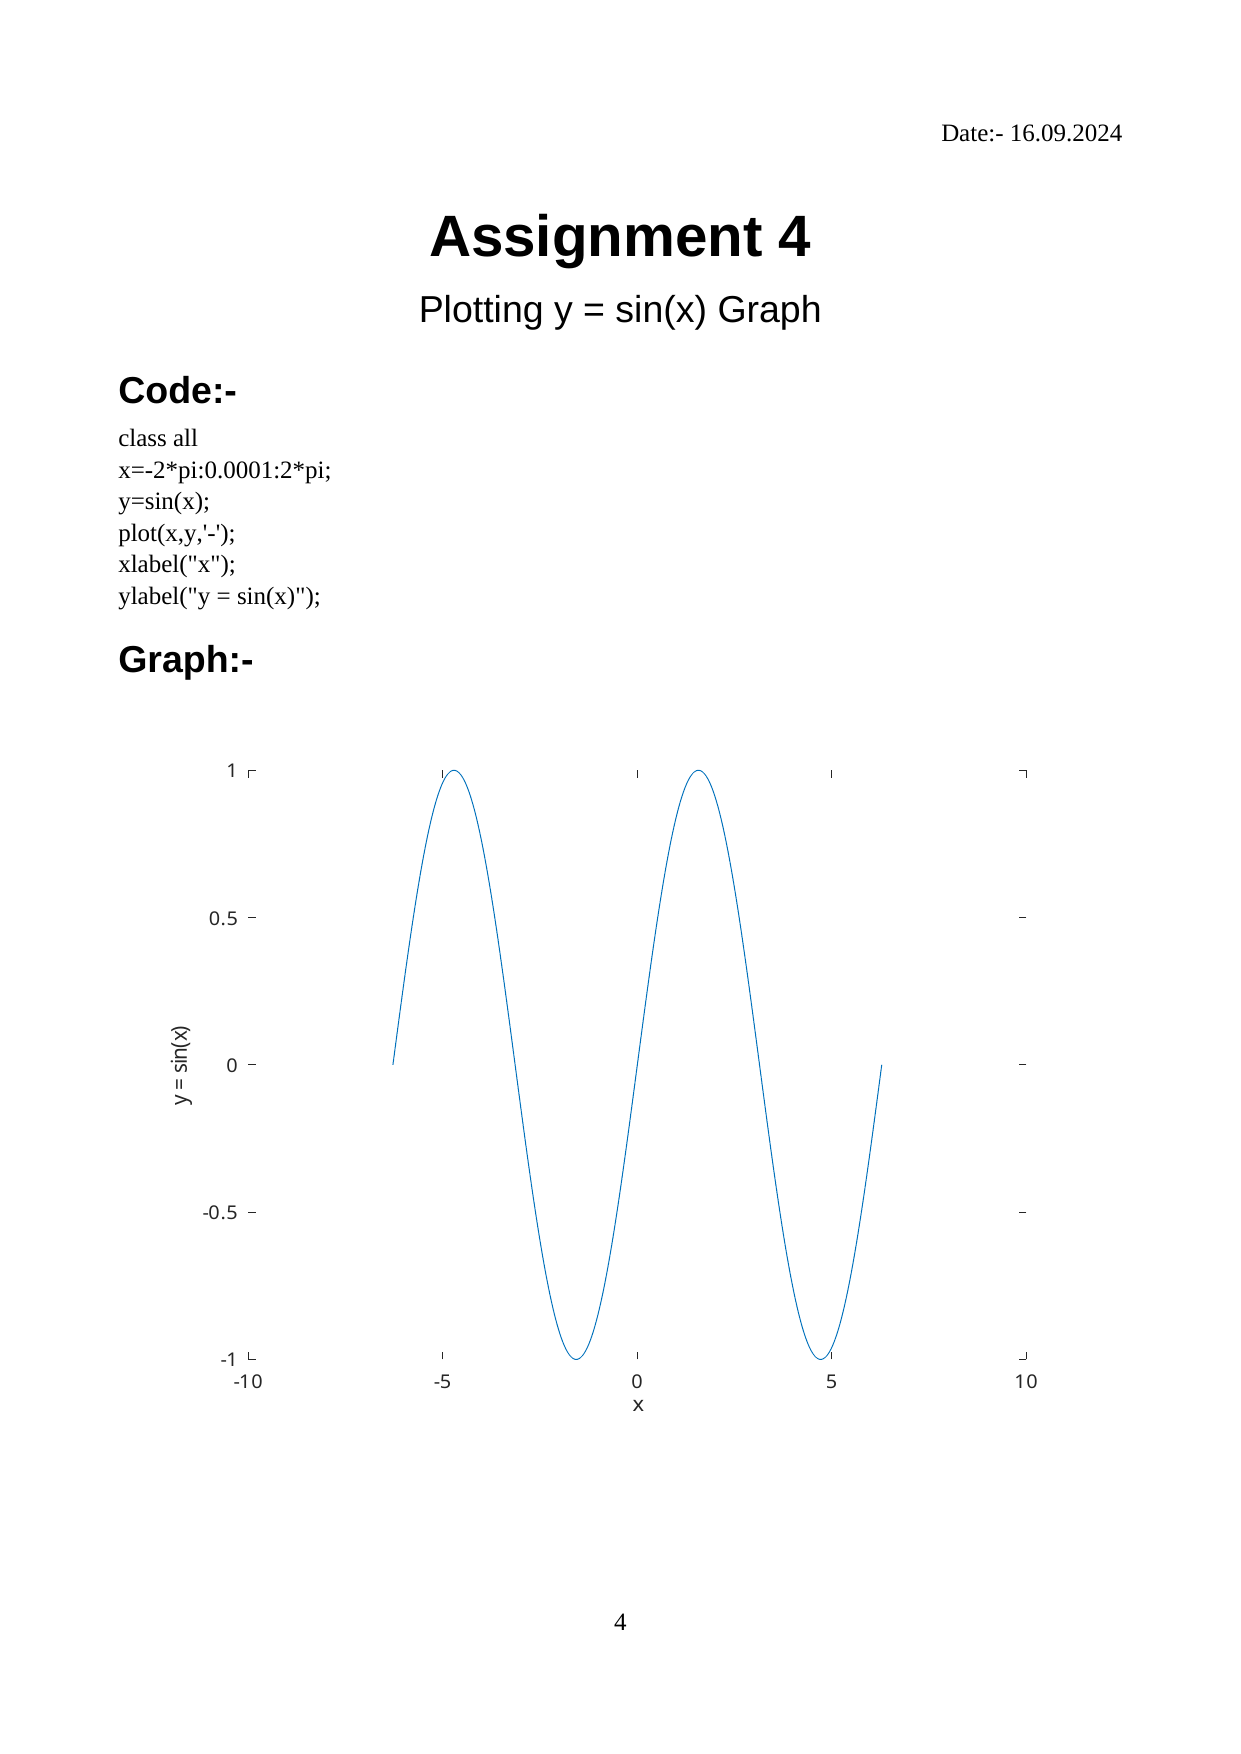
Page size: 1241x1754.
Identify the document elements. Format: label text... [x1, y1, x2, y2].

title Assignment 4 [118, 201, 1122, 268]
text y=sin(x); [118, 486, 1122, 515]
text x=-2*pi:0.0001:2*pi; [118, 455, 1122, 484]
subtitle Code:- [118, 368, 1122, 411]
subtitle Plotting y = sin(x) Graph [118, 287, 1122, 330]
text plot(x,y,'-'); [118, 518, 1122, 547]
subtitle Graph:- [118, 637, 1122, 680]
text ylabel("y = sin(x)"); [118, 581, 1122, 609]
text class all [118, 423, 1122, 452]
text xlabel("x"); [118, 549, 1122, 578]
